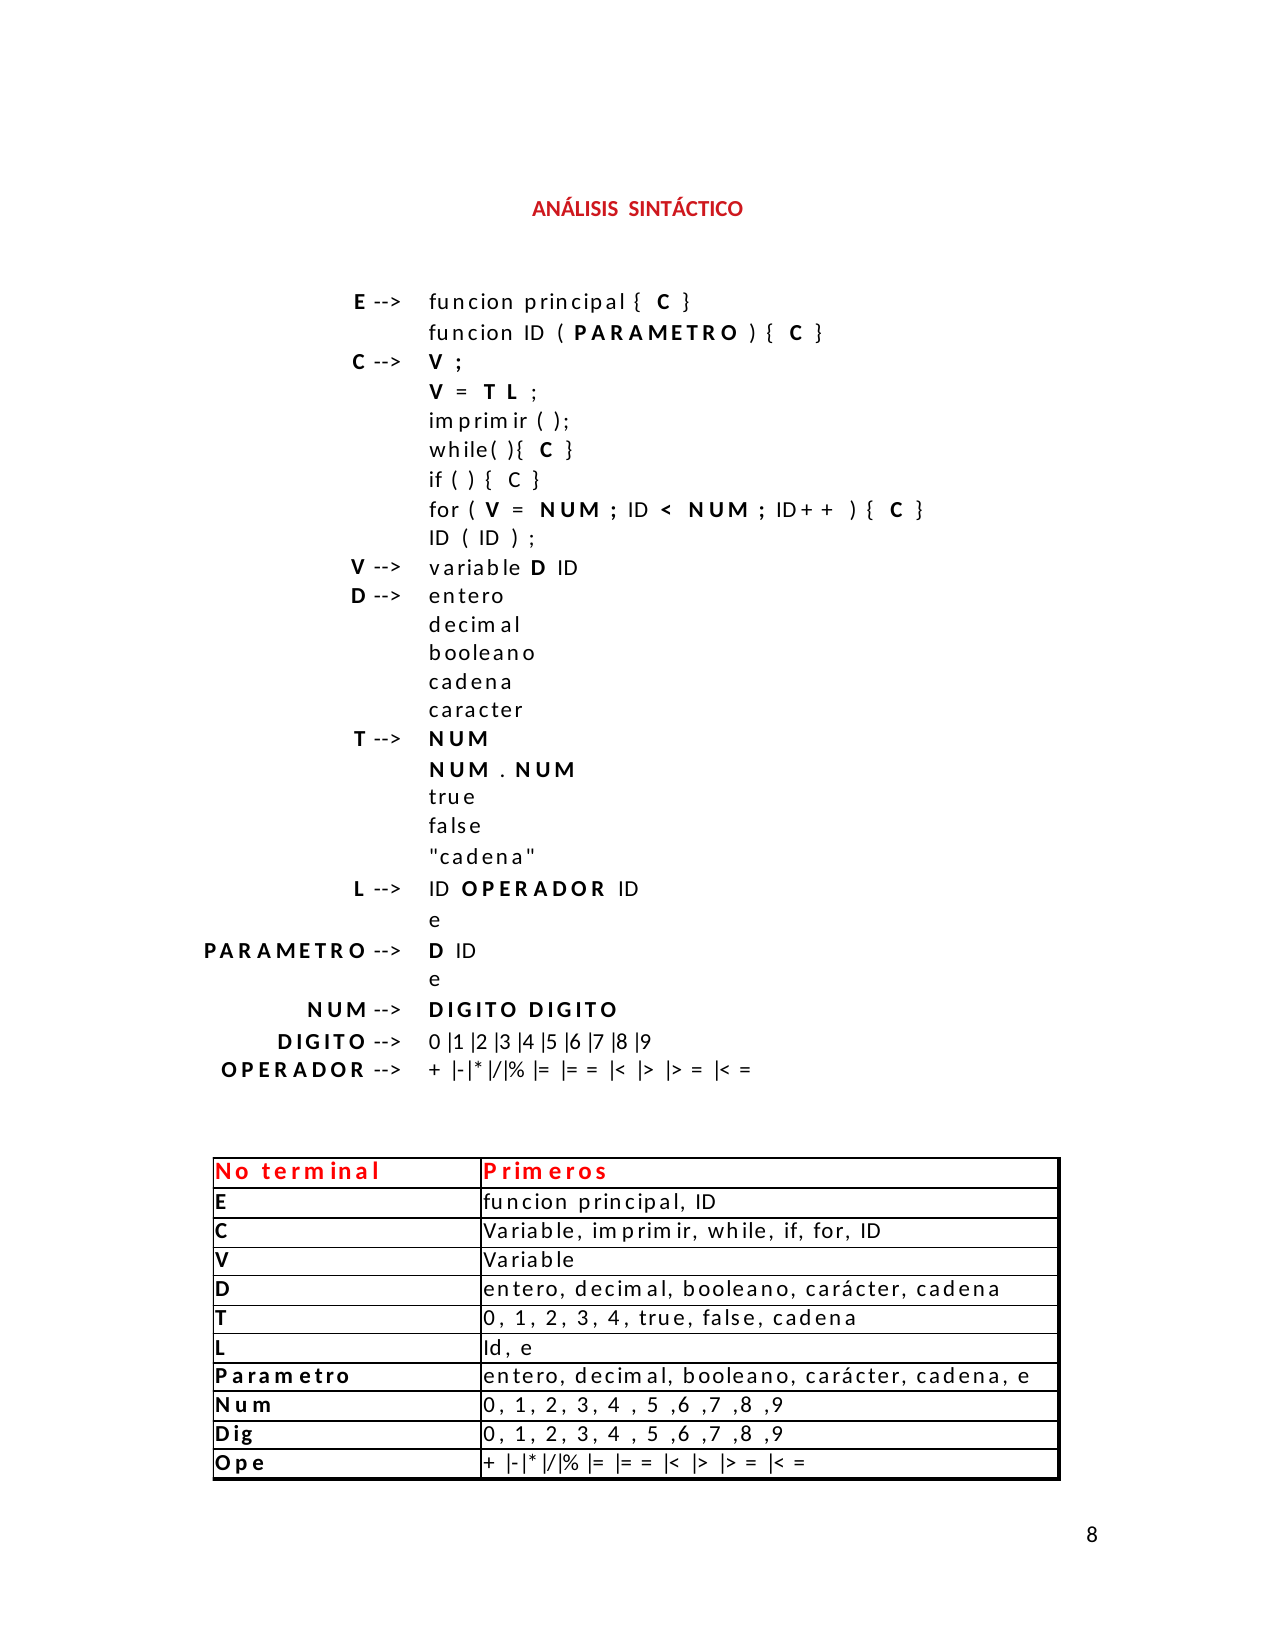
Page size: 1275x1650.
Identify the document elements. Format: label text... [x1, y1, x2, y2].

text ANÁLISIS SINTÁCTICO [177, 194, 1098, 222]
